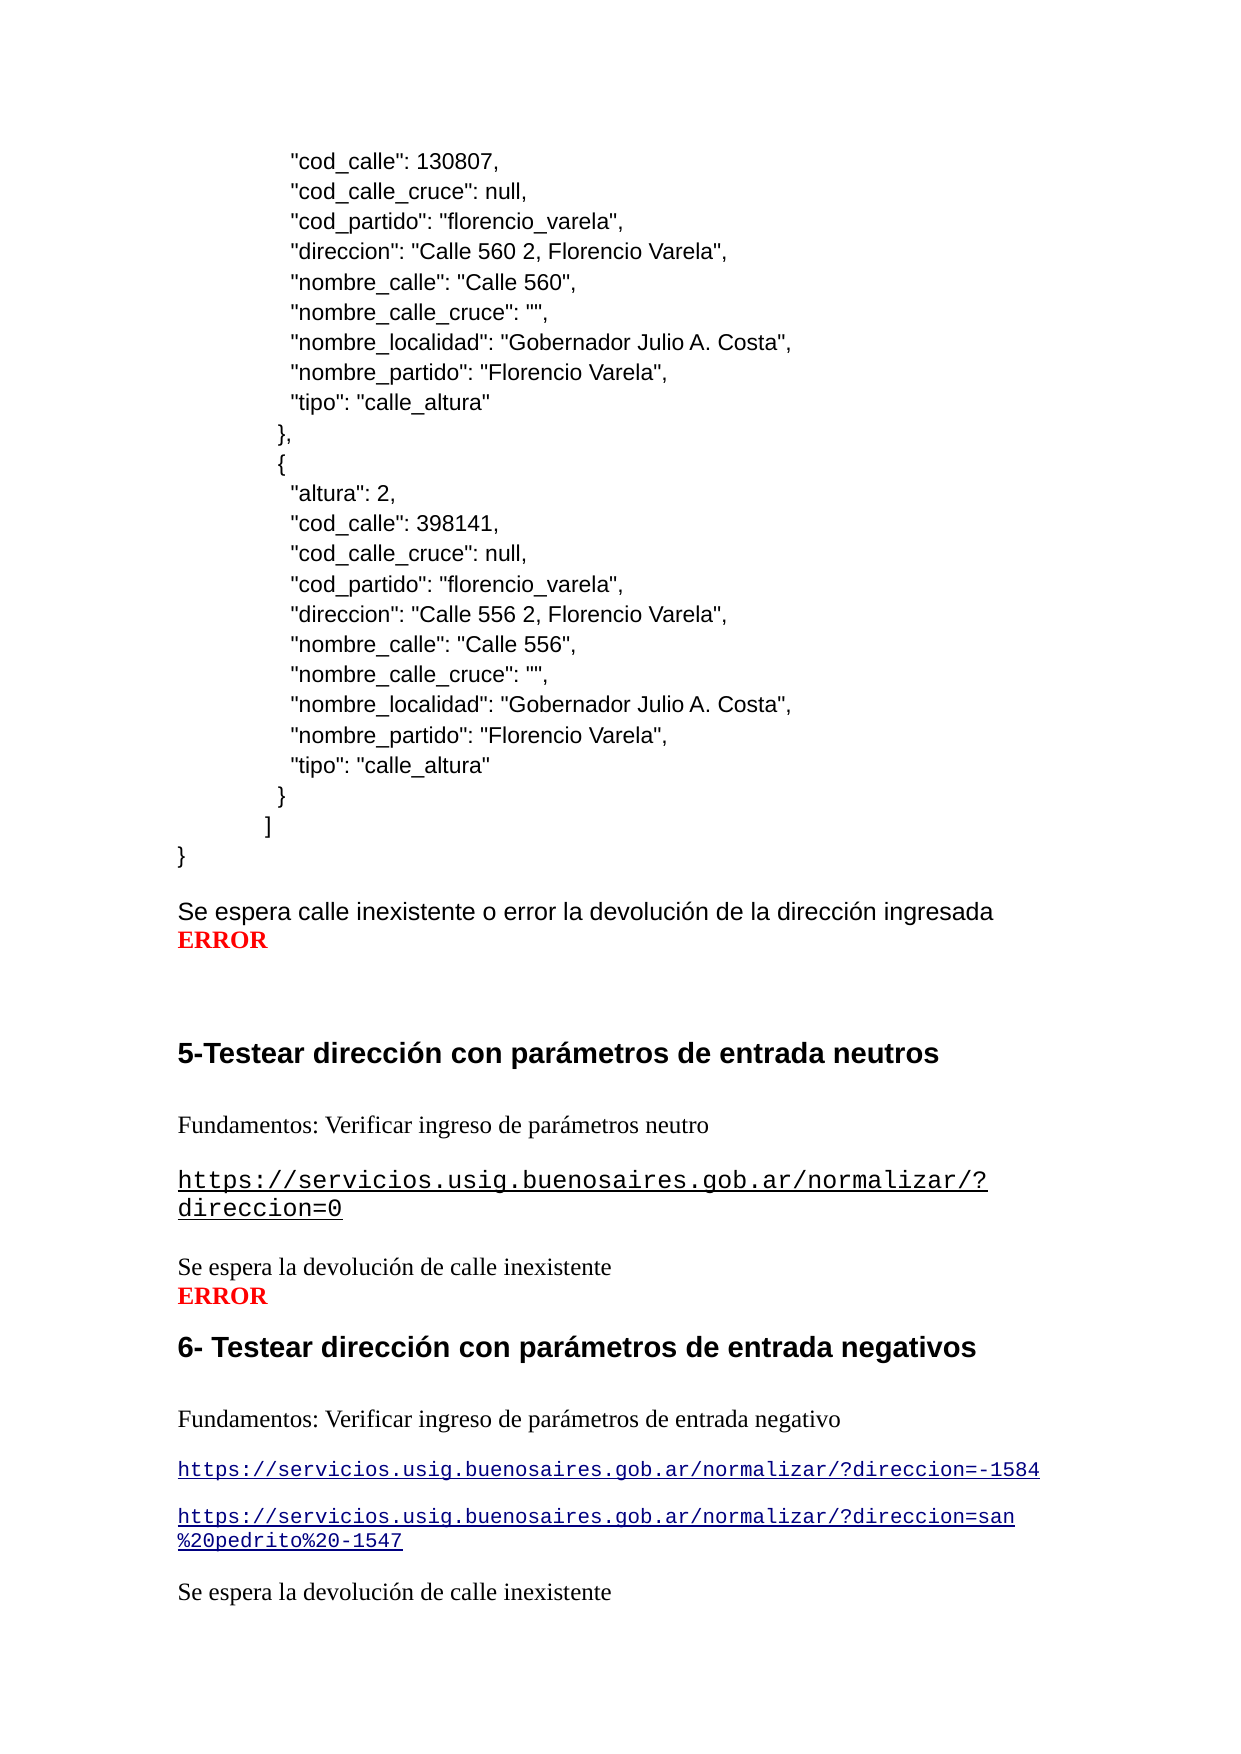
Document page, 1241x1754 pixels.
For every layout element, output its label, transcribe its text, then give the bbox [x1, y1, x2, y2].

text } [177, 842, 1063, 869]
text ERROR [177, 1281, 1063, 1309]
text https://servicios.usig.buenosaires.gob.ar/normalizar/?direccion=-1584 [177, 1459, 1063, 1482]
text { [177, 450, 1063, 476]
text "nombre_partido": "Florencio Varela", [177, 722, 1063, 748]
text https://servicios.usig.buenosaires.gob.ar/normalizar/?direccion=0 [177, 1167, 1063, 1224]
text } [177, 782, 1063, 808]
text 5-Testear dirección con parámetros de entrada neutros [177, 1036, 1063, 1070]
text "nombre_calle_cruce": "", [177, 661, 1063, 687]
text "cod_partido": "florencio_varela", [177, 208, 1063, 234]
text "tipo": "calle_altura" [177, 389, 1063, 416]
text "nombre_localidad": "Gobernador Julio A. Costa", [177, 691, 1063, 718]
text "tipo": "calle_altura" [177, 752, 1063, 778]
text "cod_calle_cruce": null, [177, 540, 1063, 567]
text "direccion": "Calle 556 2, Florencio Varela", [177, 601, 1063, 627]
text 6- Testear dirección con parámetros de entrada negativos [177, 1330, 1063, 1364]
text "nombre_calle": "Calle 560", [177, 268, 1063, 295]
text "cod_calle_cruce": null, [177, 178, 1063, 204]
text "cod_partido": "florencio_varela", [177, 571, 1063, 597]
text "direccion": "Calle 560 2, Florencio Varela", [177, 238, 1063, 264]
text "cod_calle": 130807, [177, 148, 1063, 174]
text "nombre_calle": "Calle 556", [177, 631, 1063, 657]
text "nombre_partido": "Florencio Varela", [177, 359, 1063, 385]
text Fundamentos: Verificar ingreso de parámetros de entrada negativo [177, 1404, 1063, 1433]
text "nombre_localidad": "Gobernador Julio A. Costa", [177, 329, 1063, 355]
text Se espera la devolución de calle inexistente [177, 1577, 1063, 1606]
text "nombre_calle_cruce": "", [177, 299, 1063, 325]
text "cod_calle": 398141, [177, 510, 1063, 536]
text "altura": 2, [177, 480, 1063, 506]
text Se espera la devolución de calle inexistente [177, 1252, 1063, 1281]
text ] [177, 812, 1063, 838]
text Fundamentos: Verificar ingreso de parámetros neutro [177, 1111, 1063, 1139]
text Se espera calle inexistente o error la devolución de la dirección ingresada ERROR [177, 897, 1063, 954]
text https://servicios.usig.buenosaires.gob.ar/normalizar/?direccion=san%20pedrito%20-1547 [177, 1506, 1063, 1553]
text }, [177, 419, 1063, 446]
